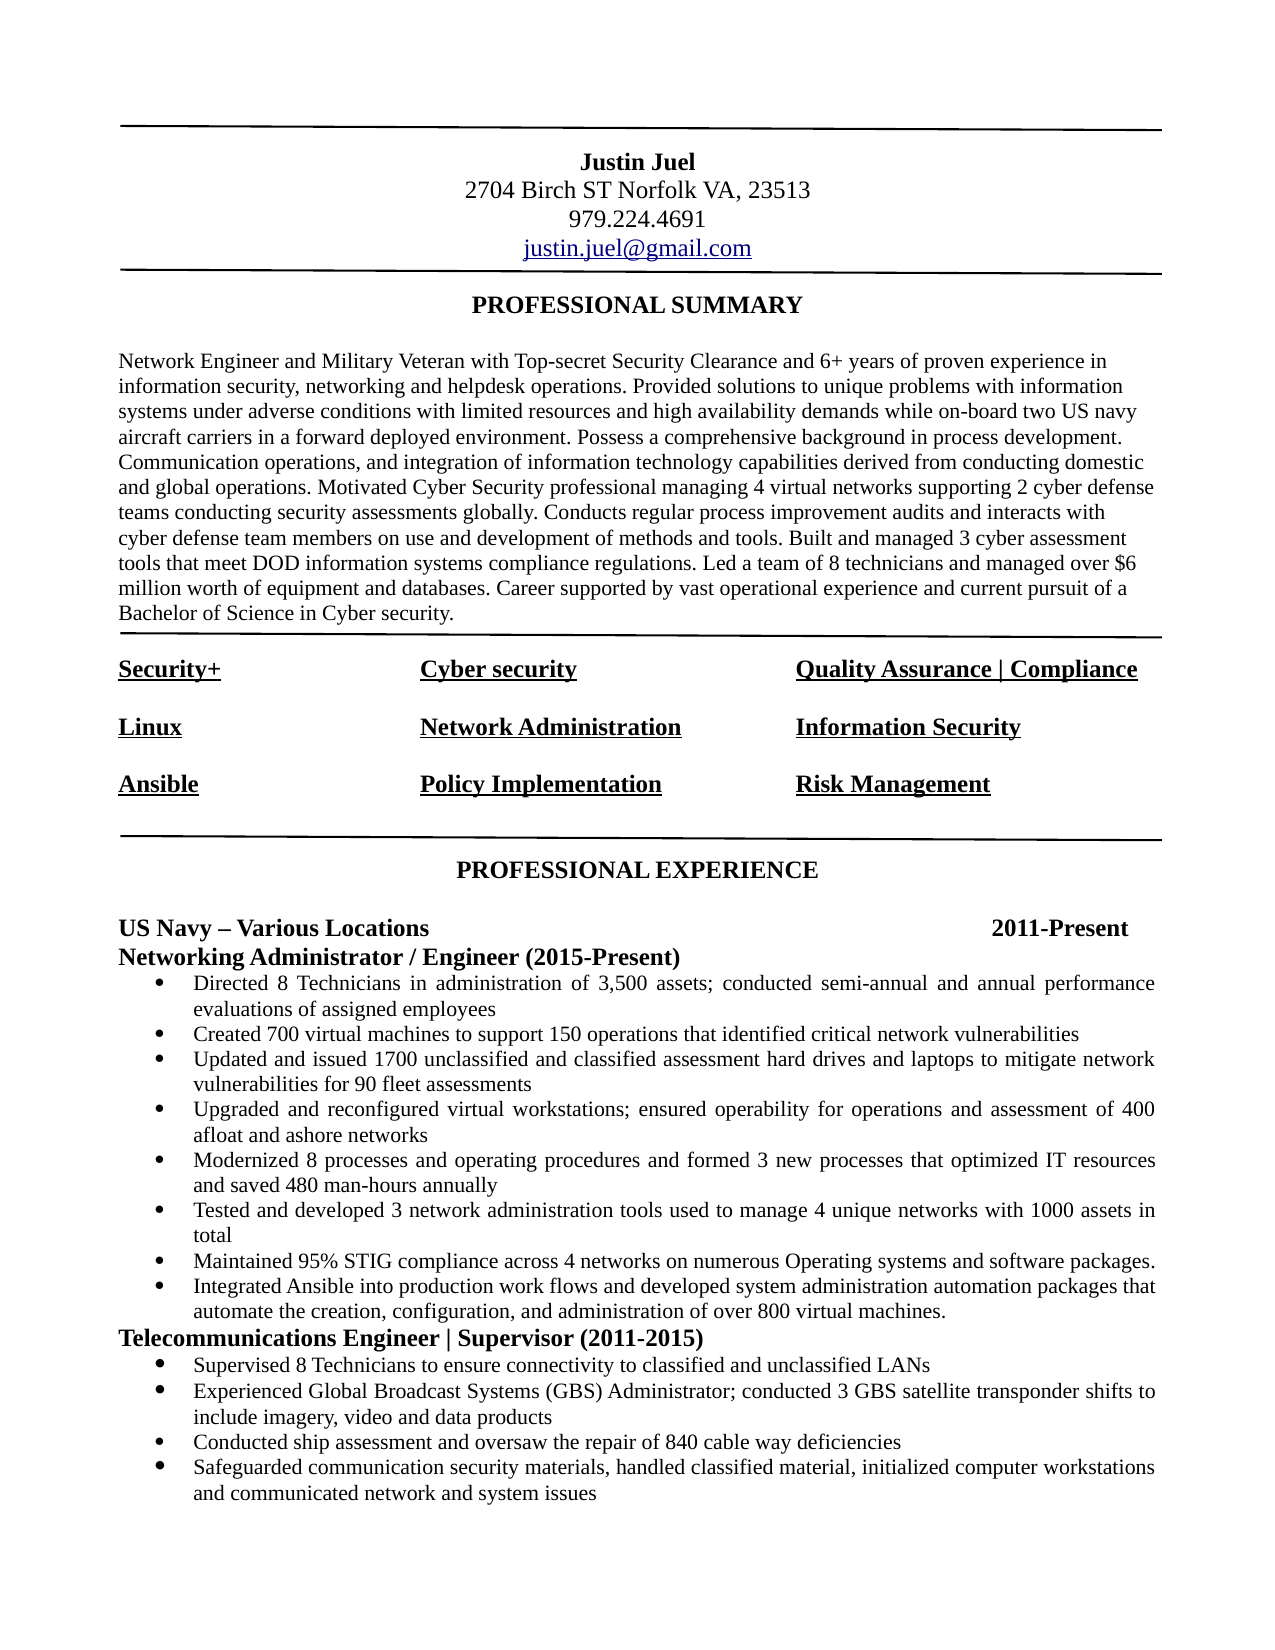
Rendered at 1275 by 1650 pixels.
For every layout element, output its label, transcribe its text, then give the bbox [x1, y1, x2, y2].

text 2704 Birch ST Norfolk VA, 23513 [118, 176, 1157, 204]
list Safeguarded communication security materials, handled classified material, initialized computer workstations and communicated network and system issues [156, 1454, 1157, 1505]
list Supervised 8 Technicians to ensure connectivity to classified and unclassified LANs [156, 1352, 1157, 1378]
text PROFESSIONAL EXPERIENCE [118, 855, 1157, 884]
list Conducted ship assessment and oversaw the repair of 840 cable way deficiencies [156, 1429, 1157, 1454]
text Justin Juel [118, 147, 1157, 176]
list Maintained 95% STIG compliance across 4 networks on numerous Operating systems and software packages. [156, 1248, 1157, 1273]
list Updated and issued 1700 unclassified and classified assessment hard drives and laptops to mitigate network vulnerabilities for 90 fleet assessments [156, 1046, 1157, 1096]
list Modernized 8 processes and operating procedures and formed 3 new processes that optimized IT resources and saved 480 man-hours annually [156, 1147, 1157, 1197]
list Upgraded and reconfigured virtual workstations; ensured operability for operations and assessment of 400 afloat and ashore networks [156, 1096, 1157, 1147]
text Security+ Cyber security Quality Assurance | Compliance [118, 654, 1157, 683]
text US Navy – Various Locations 2011-Present [118, 913, 1157, 942]
list Created 700 virtual machines to support 150 operations that identified critical network vulnerabilities [156, 1021, 1157, 1046]
list Tested and developed 3 network administration tools used to manage 4 unique networks with 1000 assets in total [156, 1197, 1157, 1248]
list Experienced Global Broadcast Systems (GBS) Administrator; conducted 3 GBS satellite transponder shifts to include imagery, video and data products [156, 1378, 1157, 1429]
text Ansible Policy Implementation Risk Management [118, 769, 1157, 798]
text Network Engineer and Military Veteran with Top-secret Security Clearance and 6+ years of proven experience in information security, networking and helpdesk operations. Provided solutions to unique problems with information systems under adverse conditions with limited resources and high availability demands while on-board two US navy aircraft carriers in a forward deployed environment. Possess a comprehensive background in process development. Communication operations, and integration of information technology capabilities derived from conducting domestic and global operations. Motivated Cyber Security professional managing 4 virtual networks supporting 2 cyber defense teams conducting security assessments globally. Conducts regular process improvement audits and interacts with cyber defense team members on use and development of methods and tools. Built and managed 3 cyber assessment tools that meet DOD information systems compliance regulations. Led a team of 8 technicians and managed over $6 million worth of equipment and databases. Career supported by vast operational experience and current pursuit of a Bachelor of Science in Cyber security. [118, 348, 1157, 625]
list Directed 8 Technicians in administration of 3,500 assets; conducted semi-annual and annual performance evaluations of assigned employees [156, 970, 1157, 1021]
list Telecommunications Engineer | Supervisor (2011-2015) [118, 1323, 1157, 1352]
text Linux Network Administration Information Security [118, 712, 1157, 740]
list Integrated Ansible into production work flows and developed system administration automation packages that automate the creation, configuration, and administration of over 800 virtual machines. [156, 1273, 1157, 1323]
text Networking Administrator / Engineer (2015-Present) [118, 942, 1157, 970]
text justin.juel@gmail.com [118, 233, 1157, 262]
text 979.224.4691 [118, 204, 1157, 233]
text PROFESSIONAL SUMMARY [118, 291, 1157, 319]
